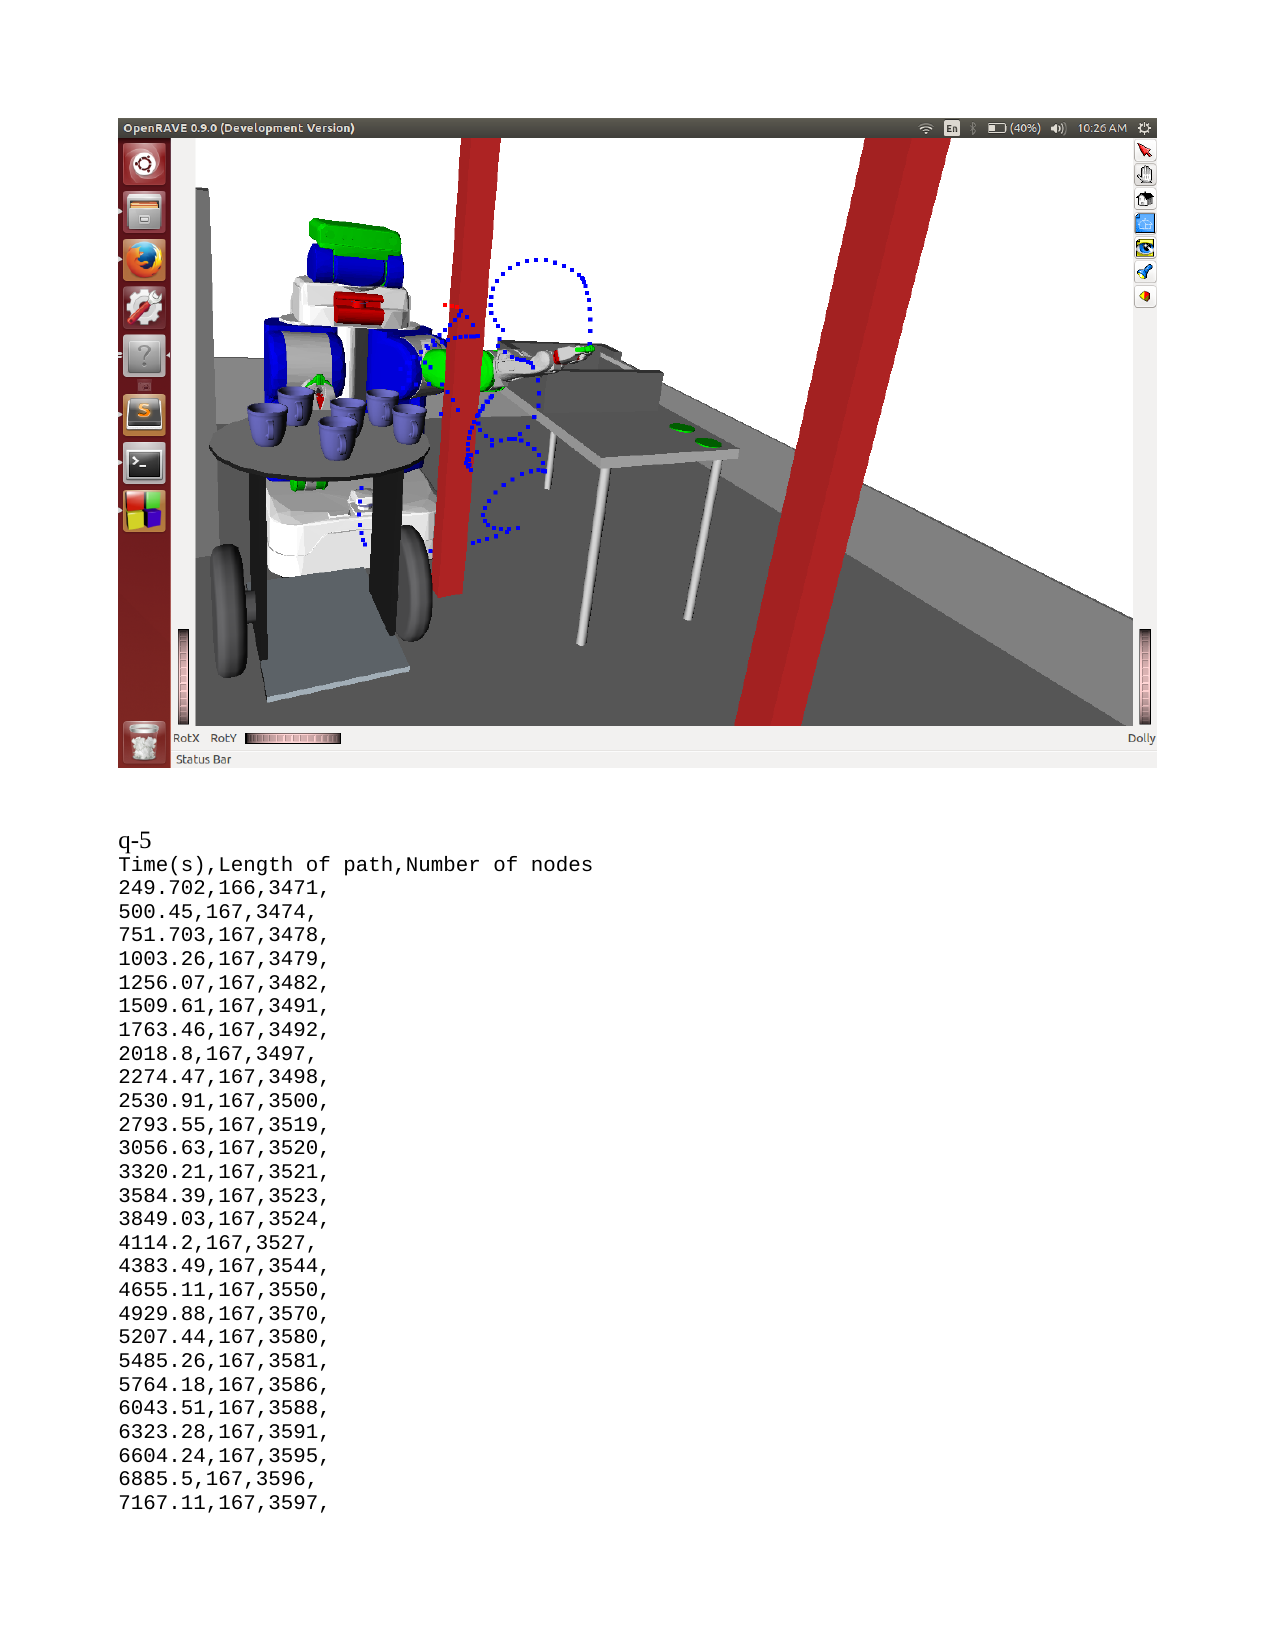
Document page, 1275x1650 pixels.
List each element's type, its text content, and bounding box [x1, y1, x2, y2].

text 3584.39,167,3523, [118, 1184, 1157, 1208]
text 7167.11,167,3597, [118, 1492, 1157, 1516]
text 4655.11,167,3550, [118, 1279, 1157, 1303]
text 1763.46,167,3492, [118, 1019, 1157, 1043]
text 4114.2,167,3527, [118, 1232, 1157, 1256]
text 1509.61,167,3491, [118, 995, 1157, 1019]
text 5764.18,167,3586, [118, 1374, 1157, 1397]
text 500.45,167,3474, [118, 901, 1157, 924]
text 5207.44,167,3580, [118, 1326, 1157, 1350]
text 6323.28,167,3591, [118, 1421, 1157, 1445]
text 2018.8,167,3497, [118, 1043, 1157, 1066]
text 249.702,166,3471, [118, 877, 1157, 901]
text q-5 [118, 825, 1157, 853]
text 1256.07,167,3482, [118, 972, 1157, 995]
text 1003.26,167,3479, [118, 948, 1157, 972]
picture [118, 118, 1157, 768]
text 3849.03,167,3524, [118, 1208, 1157, 1232]
text 2530.91,167,3500, [118, 1090, 1157, 1114]
text 3056.63,167,3520, [118, 1137, 1157, 1161]
text 2274.47,167,3498, [118, 1066, 1157, 1090]
text 4929.88,167,3570, [118, 1303, 1157, 1326]
text 6043.51,167,3588, [118, 1397, 1157, 1421]
text 3320.21,167,3521, [118, 1161, 1157, 1184]
text 2793.55,167,3519, [118, 1114, 1157, 1137]
text Time(s),Length of path,Number of nodes [118, 853, 1157, 877]
text 6604.24,167,3595, [118, 1445, 1157, 1468]
text 751.703,167,3478, [118, 924, 1157, 948]
text 5485.26,167,3581, [118, 1350, 1157, 1374]
text 4383.49,167,3544, [118, 1256, 1157, 1279]
text 6885.5,167,3596, [118, 1468, 1157, 1492]
